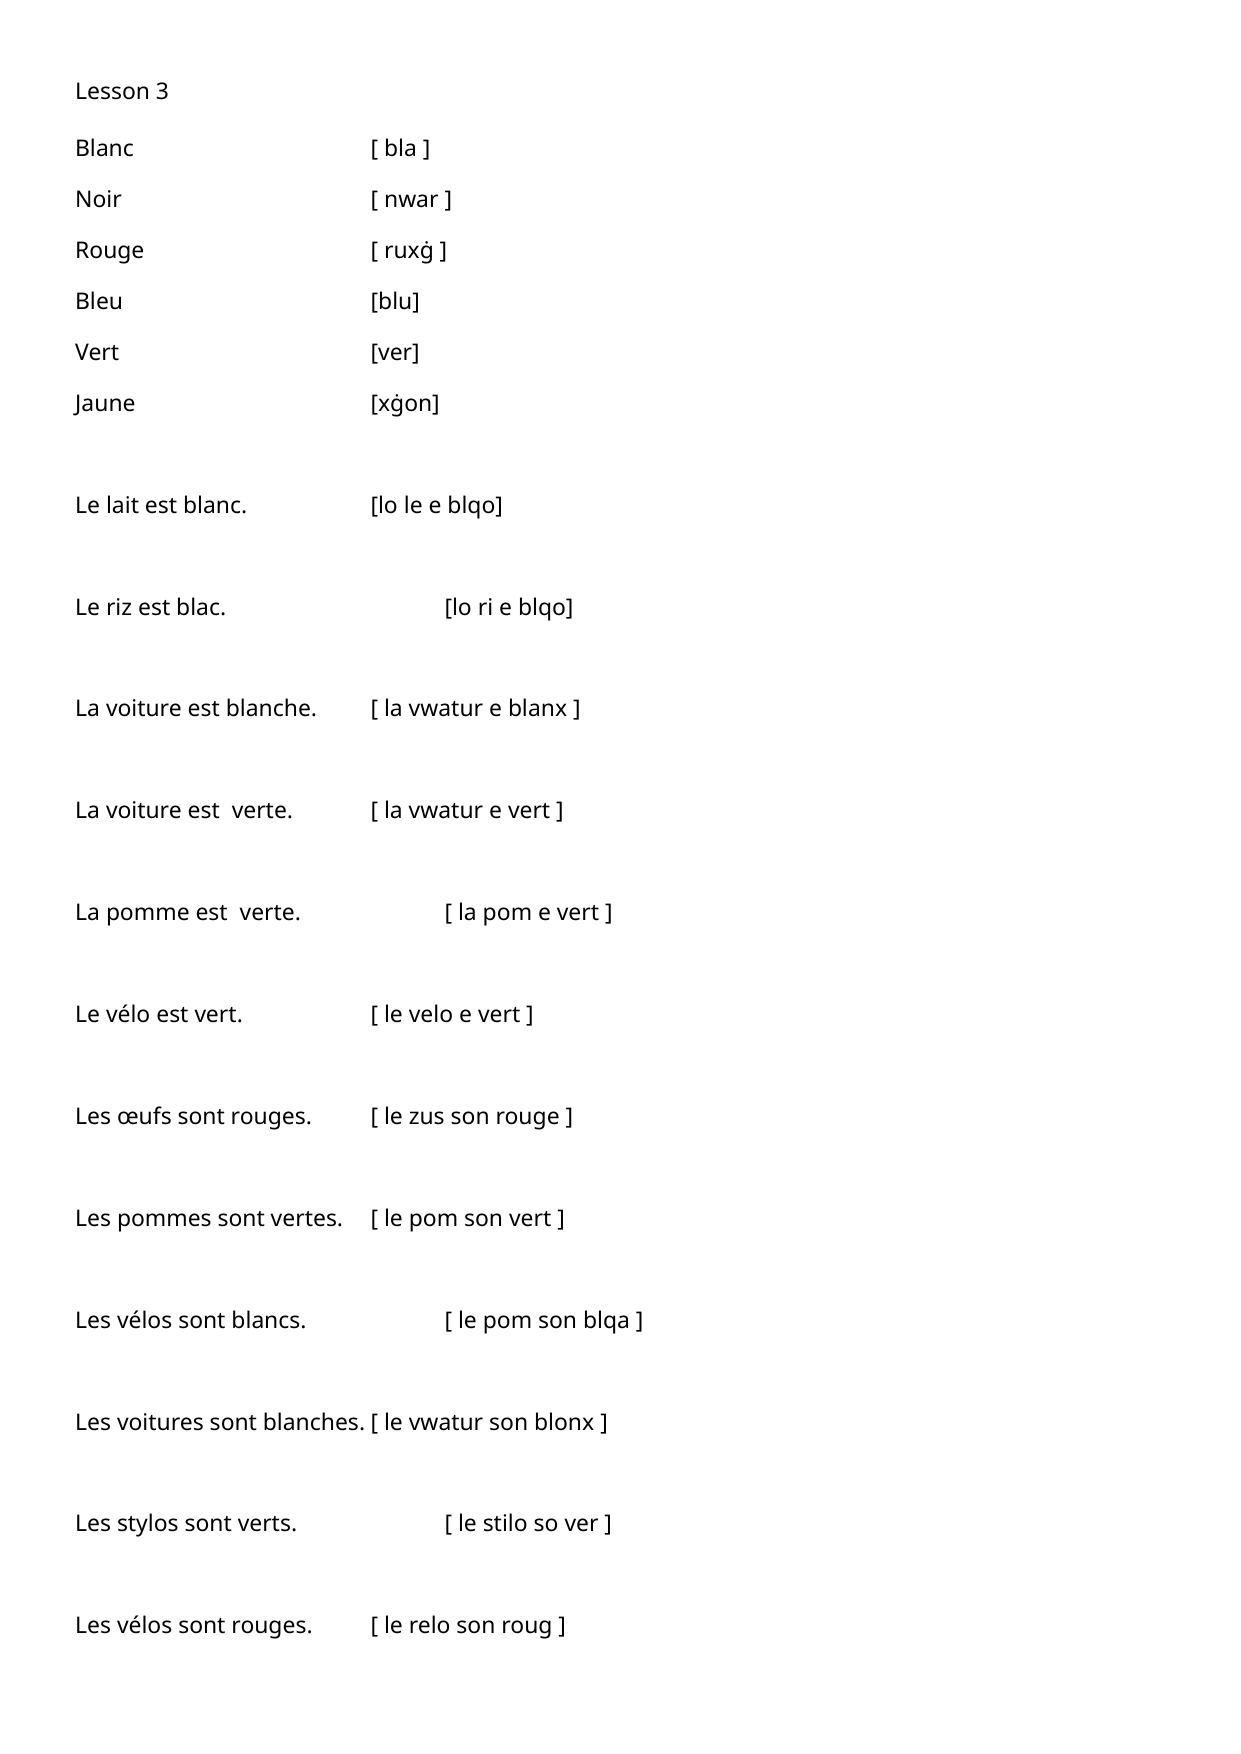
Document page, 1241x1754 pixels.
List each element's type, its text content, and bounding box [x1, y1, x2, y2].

text Les pommes sont vertes. [ le pom son vert ] [75, 1202, 1165, 1233]
text Jaune [xġon] [75, 387, 1165, 418]
text Les vélos sont blancs. [ le pom son blqa ] [75, 1303, 1165, 1335]
text Les œufs sont rouges. [ le zus son rouge ] [75, 1100, 1165, 1131]
text Bleu [blu] [75, 285, 1165, 316]
text Rouge [ ruxġ ] [75, 234, 1165, 265]
text Les vélos sont rouges. [ le relo son roug ] [75, 1609, 1165, 1640]
text La pomme est verte. [ la pom e vert ] [75, 896, 1165, 927]
text Le vélo est vert. [ le velo e vert ] [75, 998, 1165, 1029]
text Les stylos sont verts. [ le stilo so ver ] [75, 1507, 1165, 1538]
text Lesson 3 [75, 75, 1165, 106]
text La voiture est verte. [ la vwatur e vert ] [75, 794, 1165, 825]
text La voiture est blanche. [ la vwatur e blanx ] [75, 692, 1165, 723]
text Le riz est blac. [lo ri e blqo] [75, 590, 1165, 622]
text Le lait est blanc. [lo le e blqo] [75, 488, 1165, 520]
text Blanc [ bla ] [75, 132, 1165, 163]
text Noir [ nwar ] [75, 183, 1165, 214]
text Vert [ver] [75, 336, 1165, 367]
text Les voitures sont blanches. [ le vwatur son blonx ] [75, 1405, 1165, 1437]
